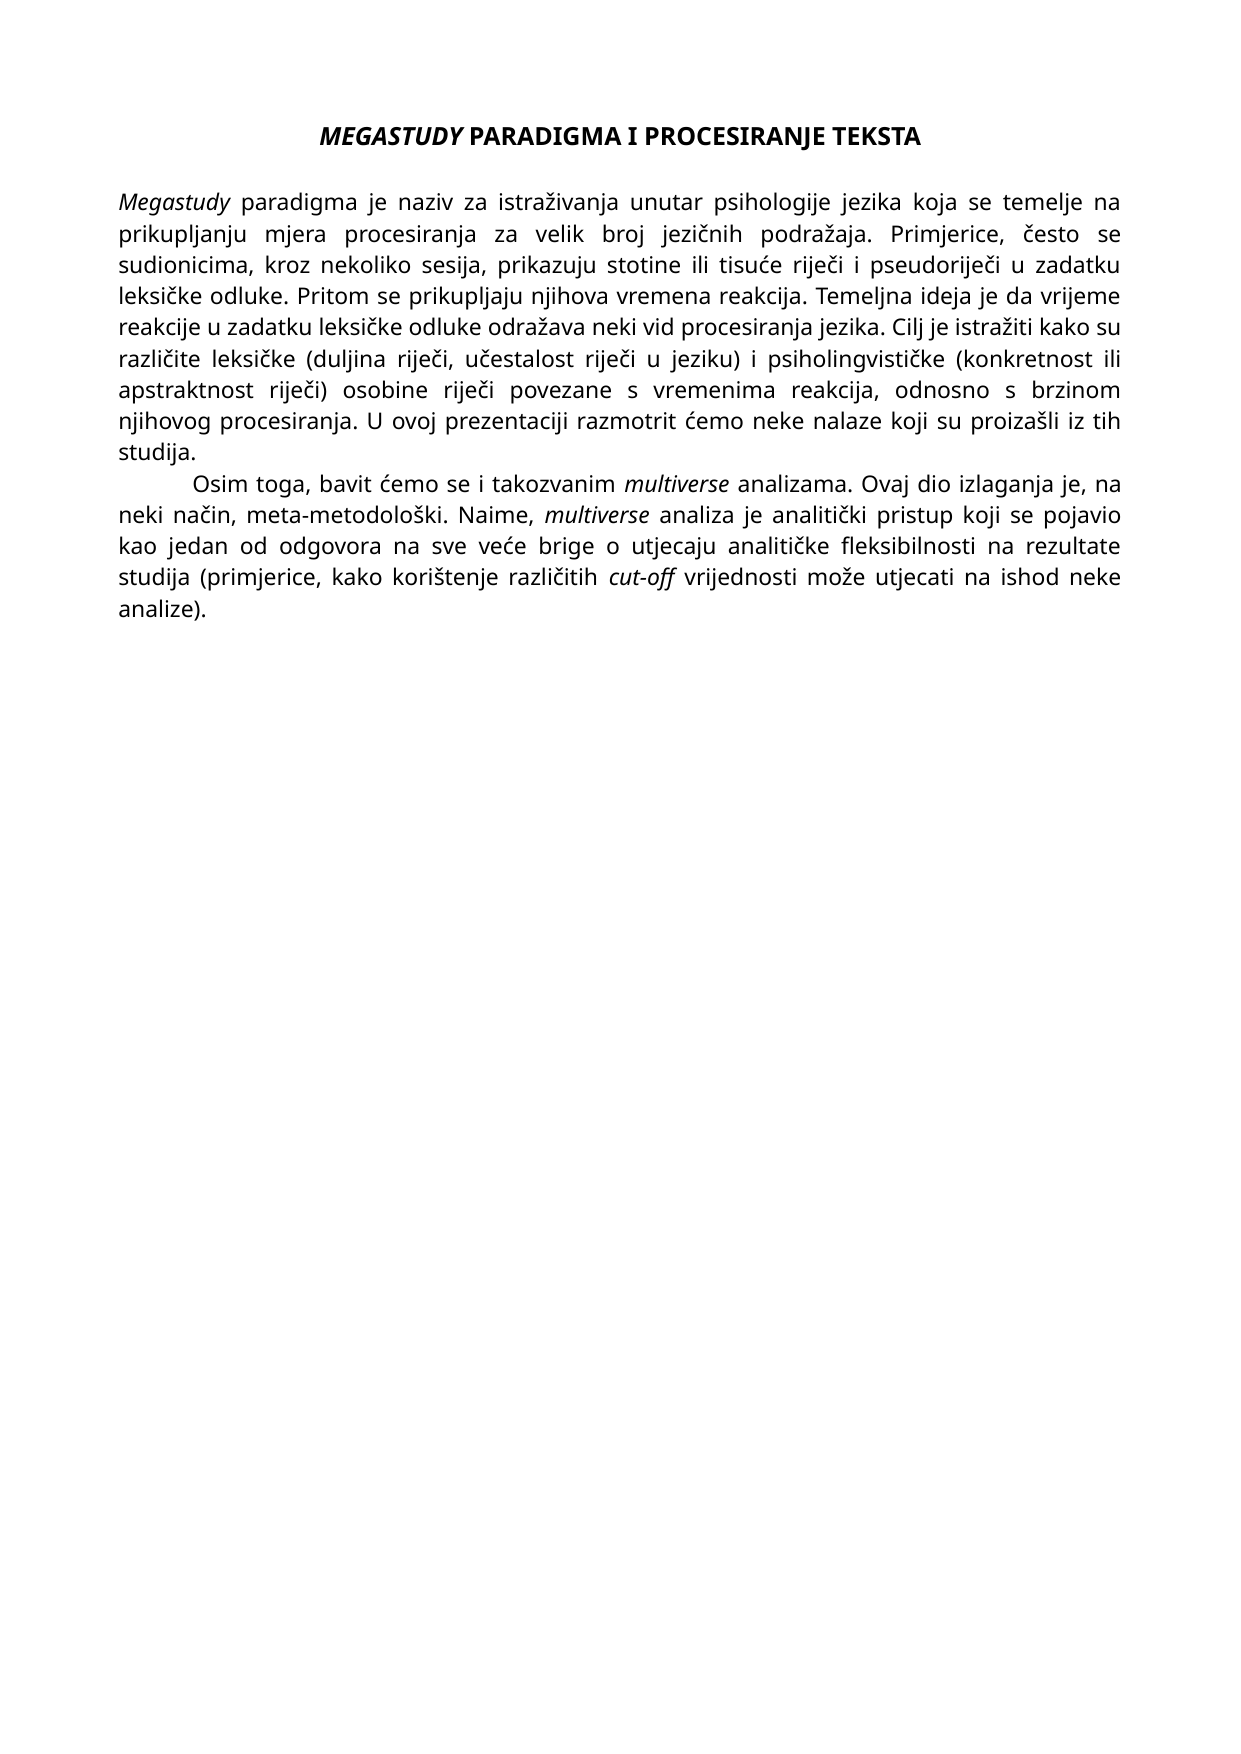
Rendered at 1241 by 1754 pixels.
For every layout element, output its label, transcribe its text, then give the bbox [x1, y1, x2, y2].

text Osim toga, bavit ćemo se i takozvanim multiverse analizama. Ovaj dio izlaganja je, na neki način, meta-metodološki. Naime, multiverse analiza je analitički pristup koji se pojavio kao jedan od odgovora na sve veće brige o utjecaju analitičke fleksibilnosti na rezultate studija (primjerice, kako korištenje različitih cut-off vrijednosti može utjecati na ishod neke analize). [118, 467, 1122, 624]
text Megastudy paradigma je naziv za istraživanja unutar psihologije jezika koja se temelje na prikupljanju mjera procesiranja za velik broj jezičnih podražaja. Primjerice, često se sudionicima, kroz nekoliko sesija, prikazuju stotine ili tisuće riječi i pseudoriječi u zadatku leksičke odluke. Pritom se prikupljaju njihova vremena reakcija. Temeljna ideja je da vrijeme reakcije u zadatku leksičke odluke odražava neki vid procesiranja jezika. Cilj je istražiti kako su različite leksičke (duljina riječi, učestalost riječi u jeziku) i psiholingvističke (konkretnost ili apstraktnost riječi) osobine riječi povezane s vremenima reakcija, odnosno s brzinom njihovog procesiranja. U ovoj prezentaciji razmotrit ćemo neke nalaze koji su proizašli iz tih studija. [118, 186, 1122, 467]
text MEGASTUDY PARADIGMA I PROCESIRANJE TEKSTA [118, 118, 1122, 152]
